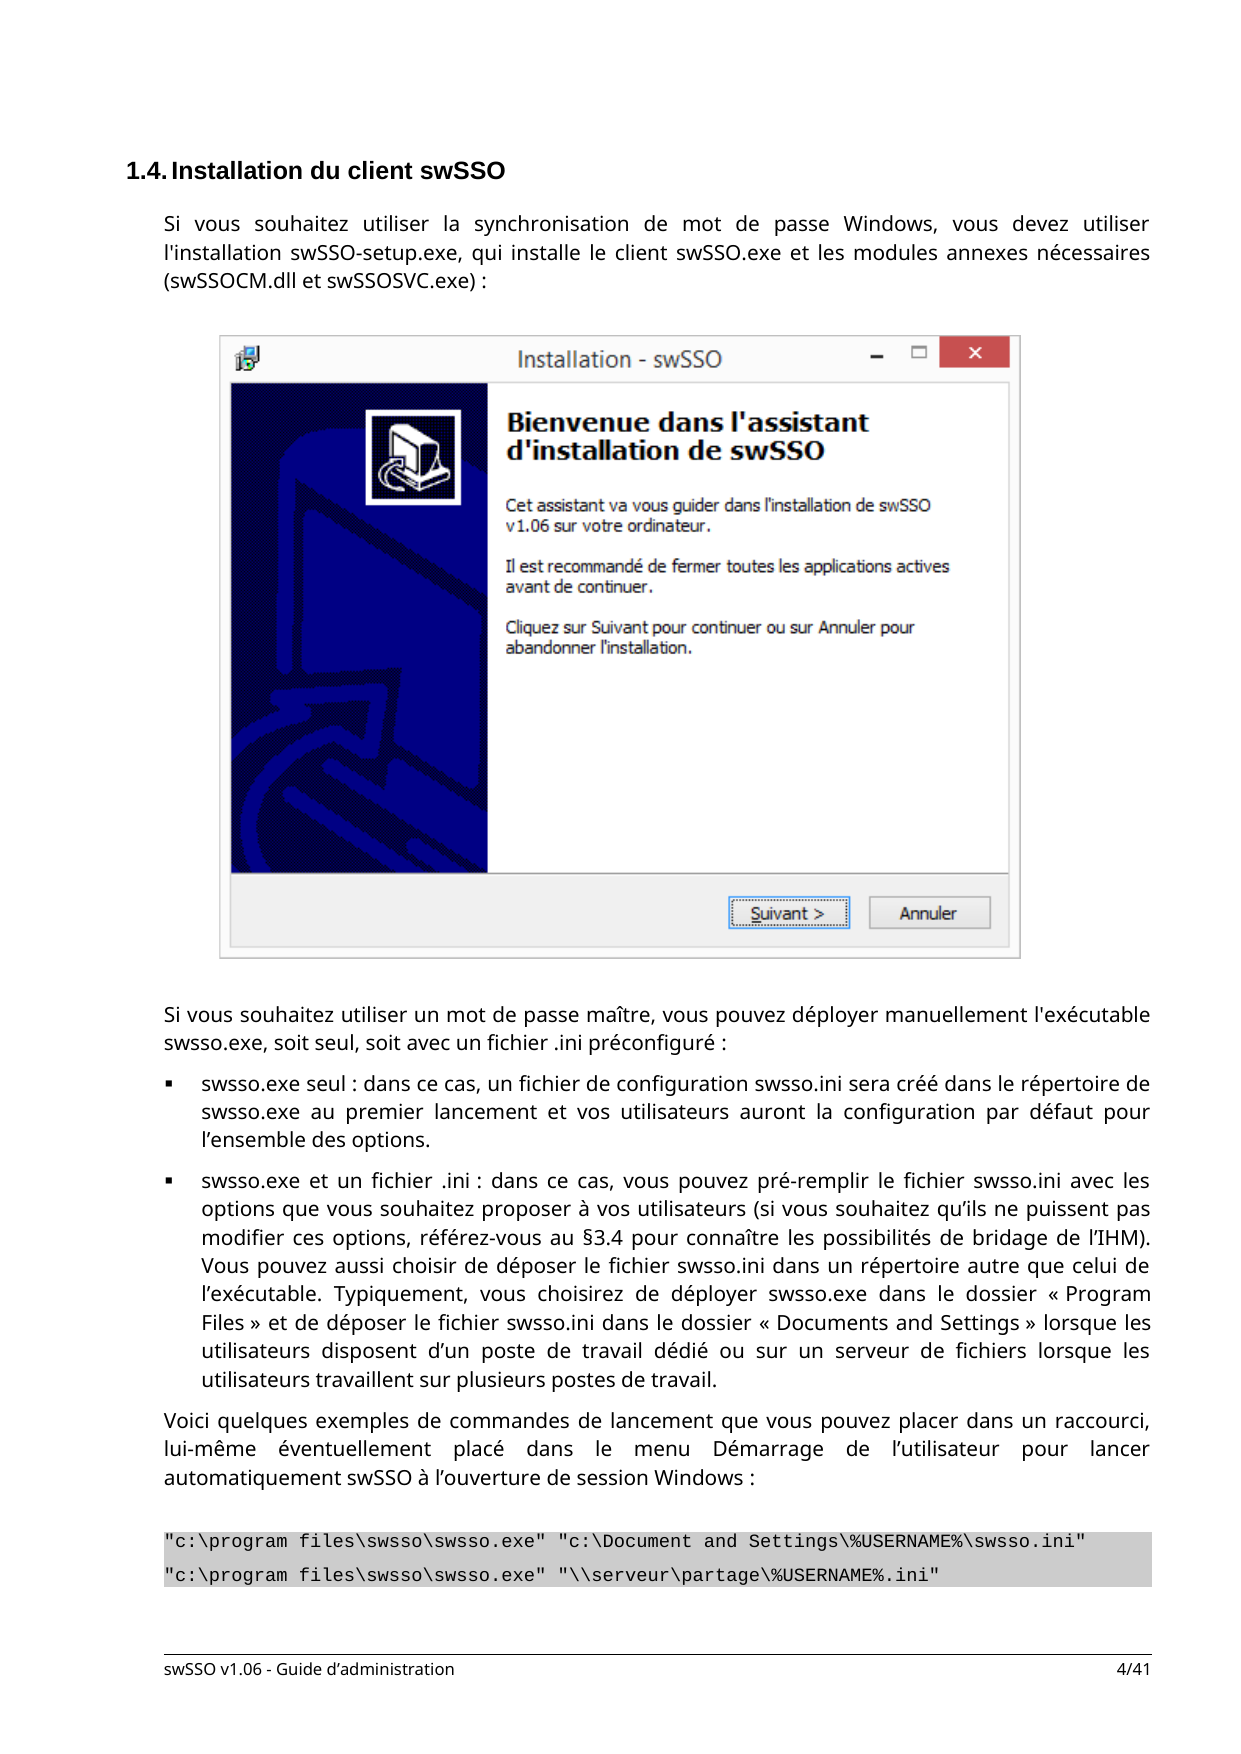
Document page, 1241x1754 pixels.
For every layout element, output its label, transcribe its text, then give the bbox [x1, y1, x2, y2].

subtitle Installation du client swSSO [126, 156, 1152, 184]
list swsso.exe et un fichier .ini : dans ce cas, vous pouvez pré-remplir le fichier swsso.ini avec les options que vous souhaitez proposer à vos utilisateurs (si vous souhaitez qu’ils ne puissent pas modifier ces options, référez-vous au §3.4 pour connaître les possibilités de bridage de l’IHM). Vous pouvez aussi choisir de déposer le fichier swsso.ini dans un répertoire autre que celui de l’exécutable. Typiquement, vous choisirez de déployer swsso.exe dans le dossier « Program Files » et de déposer le fichier swsso.ini dans le dossier « Documents and Settings » lorsque les utilisateurs disposent d’un poste de travail dédié ou sur un serveur de fichiers lorsque les utilisateurs travaillent sur plusieurs postes de travail. [164, 1166, 1152, 1393]
text Voici quelques exemples de commandes de lancement que vous pouvez placer dans un raccourci, lui-même éventuellement placé dans le menu Démarrage de l’utilisateur pour lancer automatiquement swSSO à l’ouverture de session Windows : [164, 1406, 1152, 1491]
text "c:\program files\swsso\swsso.exe" "\\serveur\partage\%USERNAME%.ini" [164, 1566, 1152, 1587]
text "c:\program files\swsso\swsso.exe" "c:\Document and Settings\%USERNAME%\swsso.ini" [164, 1532, 1152, 1553]
picture [219, 335, 1021, 959]
text Si vous souhaitez utiliser la synchronisation de mot de passe Windows, vous devez utiliser l'installation swSSO-setup.exe, qui installe le client swSSO.exe et les modules annexes nécessaires (swSSOCM.dll et swSSOSVC.exe) : [164, 209, 1152, 295]
text Si vous souhaitez utiliser un mot de passe maître, vous pouvez déployer manuellement l'exécutable swsso.exe, soit seul, soit avec un fichier .ini préconfiguré : [164, 1000, 1152, 1057]
list swsso.exe seul : dans ce cas, un fichier de configuration swsso.ini sera créé dans le répertoire de swsso.exe au premier lancement et vos utilisateurs auront la configuration par défaut pour l’ensemble des options. [164, 1069, 1152, 1154]
